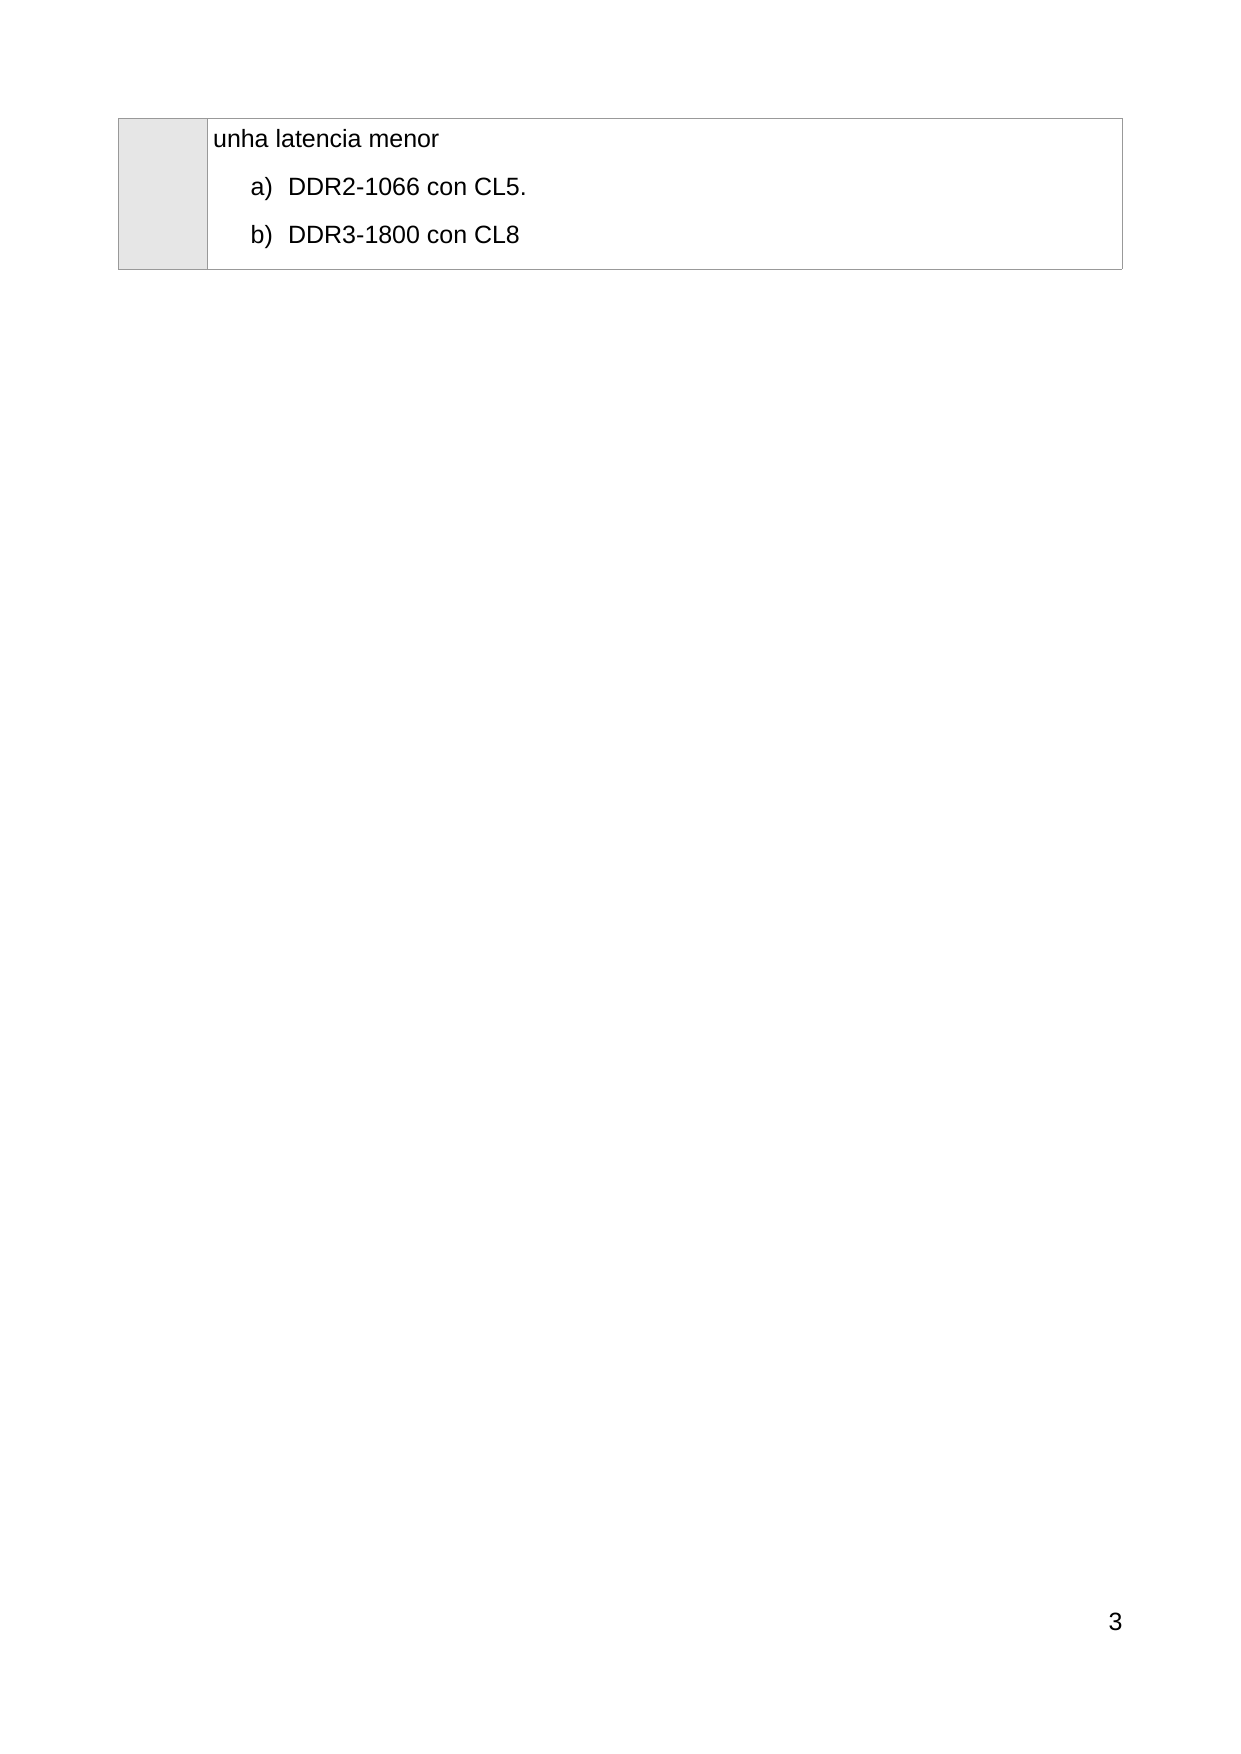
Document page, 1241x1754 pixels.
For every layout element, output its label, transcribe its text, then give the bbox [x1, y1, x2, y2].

table_header [119, 119, 207, 269]
table_header unha latencia menor DDR2-1066 con CL5. DDR3-1800 con CL8 [208, 119, 1122, 269]
